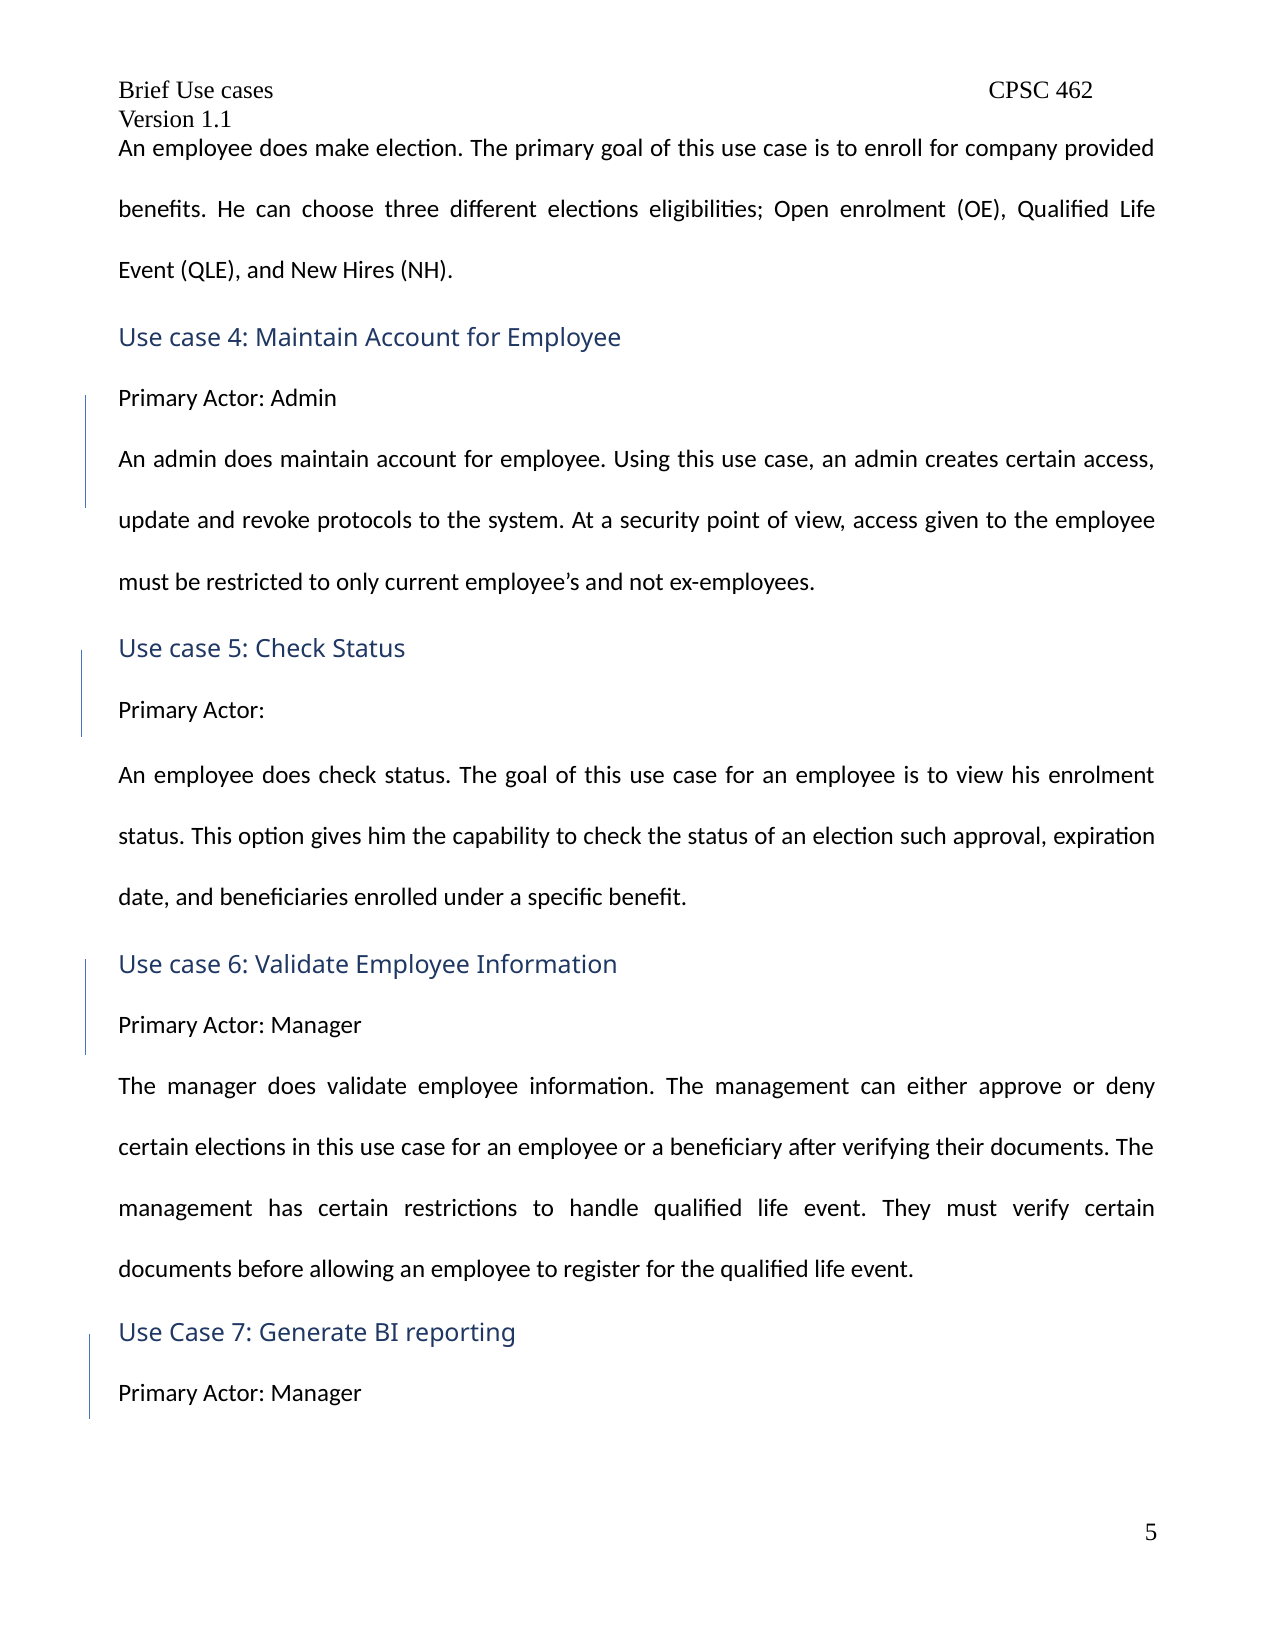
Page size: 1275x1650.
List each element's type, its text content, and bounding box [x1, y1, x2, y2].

text Primary Actor: Manager [118, 1377, 1157, 1408]
text Primary Actor: Admin [118, 383, 1157, 413]
subtitle An employee does check status. The goal of this use case for an employee is to view his enrolment status. This option gives him the capability to check the status of an election such approval, expiration date, and beneficiaries enrolled under a specific benefit. [118, 759, 1157, 912]
text An employee does make election. The primary goal of this use case is to enroll for company provided benefits. He can choose three different elections eligibilities; Open enrolment (OE), Qualified Life Event (QLE), and New Hires (NH). [118, 132, 1157, 285]
subtitle Use case 5: Check Status [118, 631, 1157, 665]
text An admin does maintain account for employee. Using this use case, an admin creates certain access, update and revoke protocols to the system. At a security point of view, access given to the employee must be restricted to only current employee’s and not ex-employees. [118, 444, 1157, 596]
subtitle Use case 6: Validate Employee Information [118, 946, 1157, 980]
subtitle Use case 4: Maintain Account for Employee [118, 320, 1157, 354]
subtitle Use Case 7: Generate BI reporting [118, 1314, 1157, 1348]
text The manager does validate employee information. The management can either approve or deny certain elections in this use case for an employee or a beneficiary after verifying their documents. The management has certain restrictions to handle qualified life event. They must verify certain documents before allowing an employee to register for the qualified life event. [118, 1070, 1157, 1284]
text Primary Actor: [118, 694, 1157, 724]
text Primary Actor: Manager [118, 1009, 1157, 1039]
